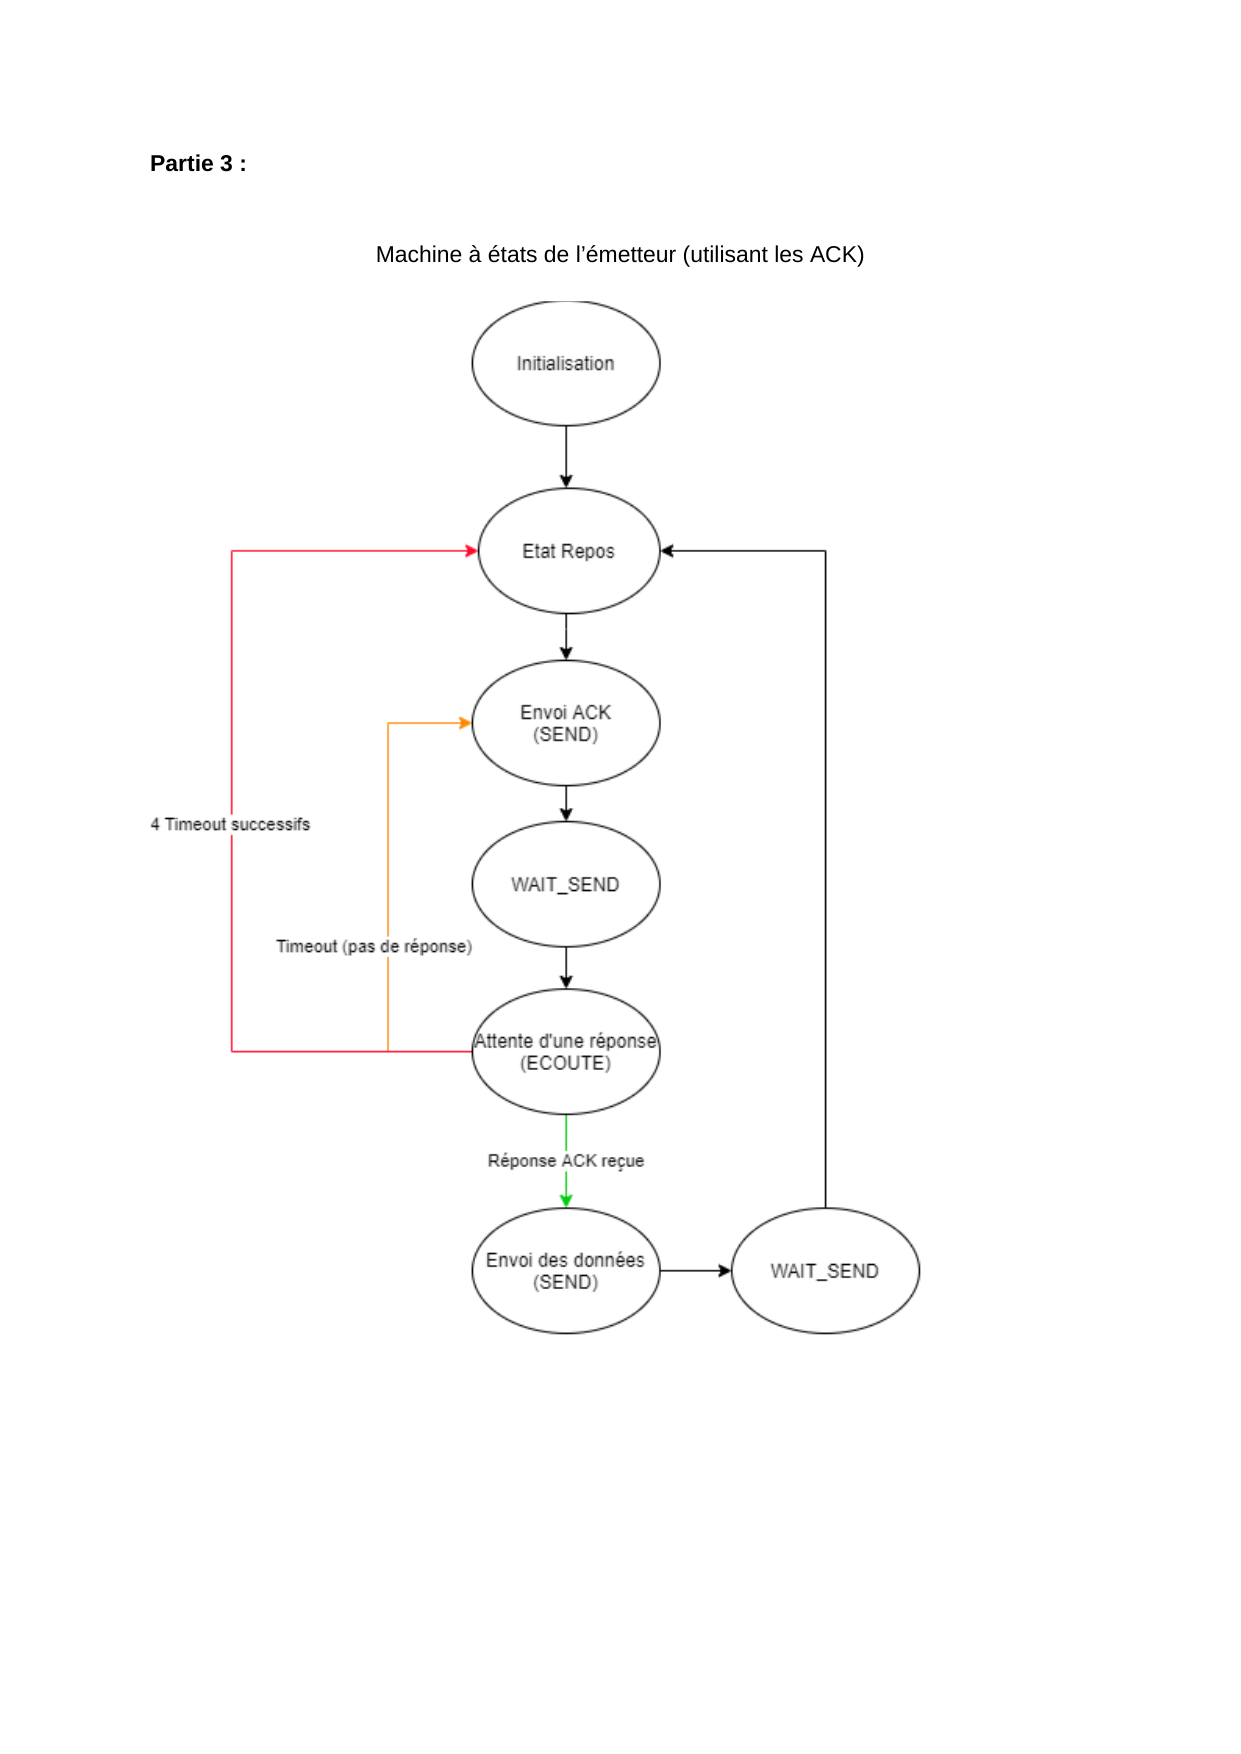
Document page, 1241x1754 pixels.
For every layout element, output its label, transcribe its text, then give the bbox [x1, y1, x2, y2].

picture [150, 301, 922, 1336]
text Partie 3 : [150, 150, 1090, 176]
text Machine à états de l’émetteur (utilisant les ACK) [150, 241, 1090, 267]
